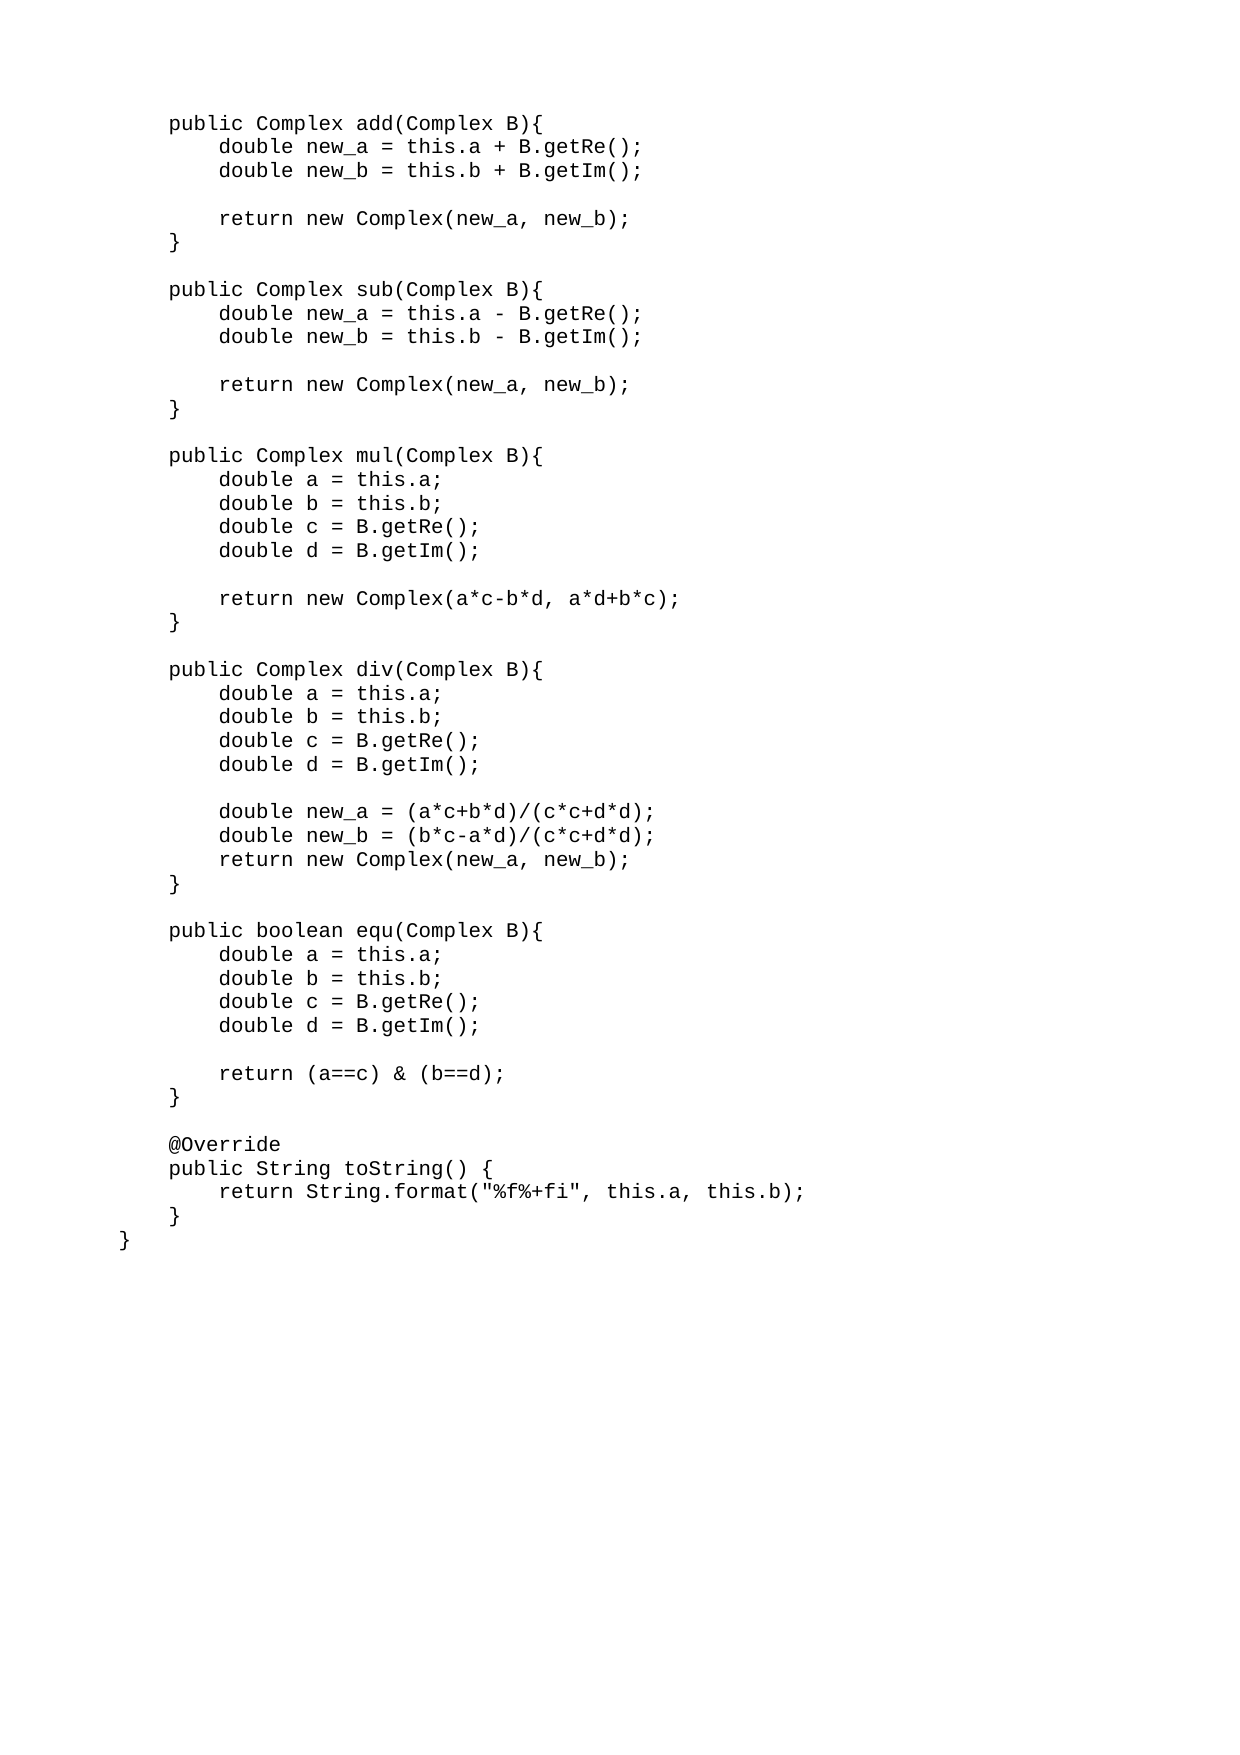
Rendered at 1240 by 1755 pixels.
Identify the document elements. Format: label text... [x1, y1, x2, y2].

text public Complex add(Complex B){ [118, 112, 1133, 136]
text double b = this.b; [118, 492, 1133, 516]
text return new Complex(a*c-b*d, a*d+b*c); [118, 587, 1133, 611]
text double new_b = this.b + B.getIm(); [118, 160, 1133, 184]
text public Complex sub(Complex B){ [118, 279, 1133, 302]
text return (a==c) & (b==d); [118, 1062, 1133, 1086]
text double b = this.b; [118, 967, 1133, 991]
text return new Complex(new_a, new_b); [118, 207, 1133, 231]
text } [118, 397, 1133, 421]
text double new_b = this.b - B.getIm(); [118, 326, 1133, 350]
text double d = B.getIm(); [118, 754, 1133, 777]
text double c = B.getRe(); [118, 516, 1133, 540]
text return String.format("%f%+fi", this.a, this.b); [118, 1181, 1133, 1205]
text return new Complex(new_a, new_b); [118, 374, 1133, 397]
text } [118, 872, 1133, 896]
text double a = this.a; [118, 682, 1133, 706]
text } [118, 611, 1133, 635]
text double d = B.getIm(); [118, 540, 1133, 564]
text double c = B.getRe(); [118, 991, 1133, 1015]
text double c = B.getRe(); [118, 730, 1133, 754]
text double b = this.b; [118, 706, 1133, 730]
text double new_a = (a*c+b*d)/(c*c+d*d); [118, 801, 1133, 825]
text } [118, 1229, 1133, 1252]
text public Complex div(Complex B){ [118, 659, 1133, 682]
text return new Complex(new_a, new_b); [118, 849, 1133, 872]
text double new_a = this.a - B.getRe(); [118, 302, 1133, 326]
text double d = B.getIm(); [118, 1015, 1133, 1039]
text double a = this.a; [118, 469, 1133, 492]
text } [118, 1086, 1133, 1110]
text public String toString() { [118, 1157, 1133, 1181]
text double new_b = (b*c-a*d)/(c*c+d*d); [118, 825, 1133, 849]
text public boolean equ(Complex B){ [118, 920, 1133, 944]
text } [118, 1205, 1133, 1229]
text public Complex mul(Complex B){ [118, 445, 1133, 469]
text } [118, 231, 1133, 255]
text double new_a = this.a + B.getRe(); [118, 136, 1133, 160]
text @Override [118, 1134, 1133, 1157]
text double a = this.a; [118, 944, 1133, 967]
